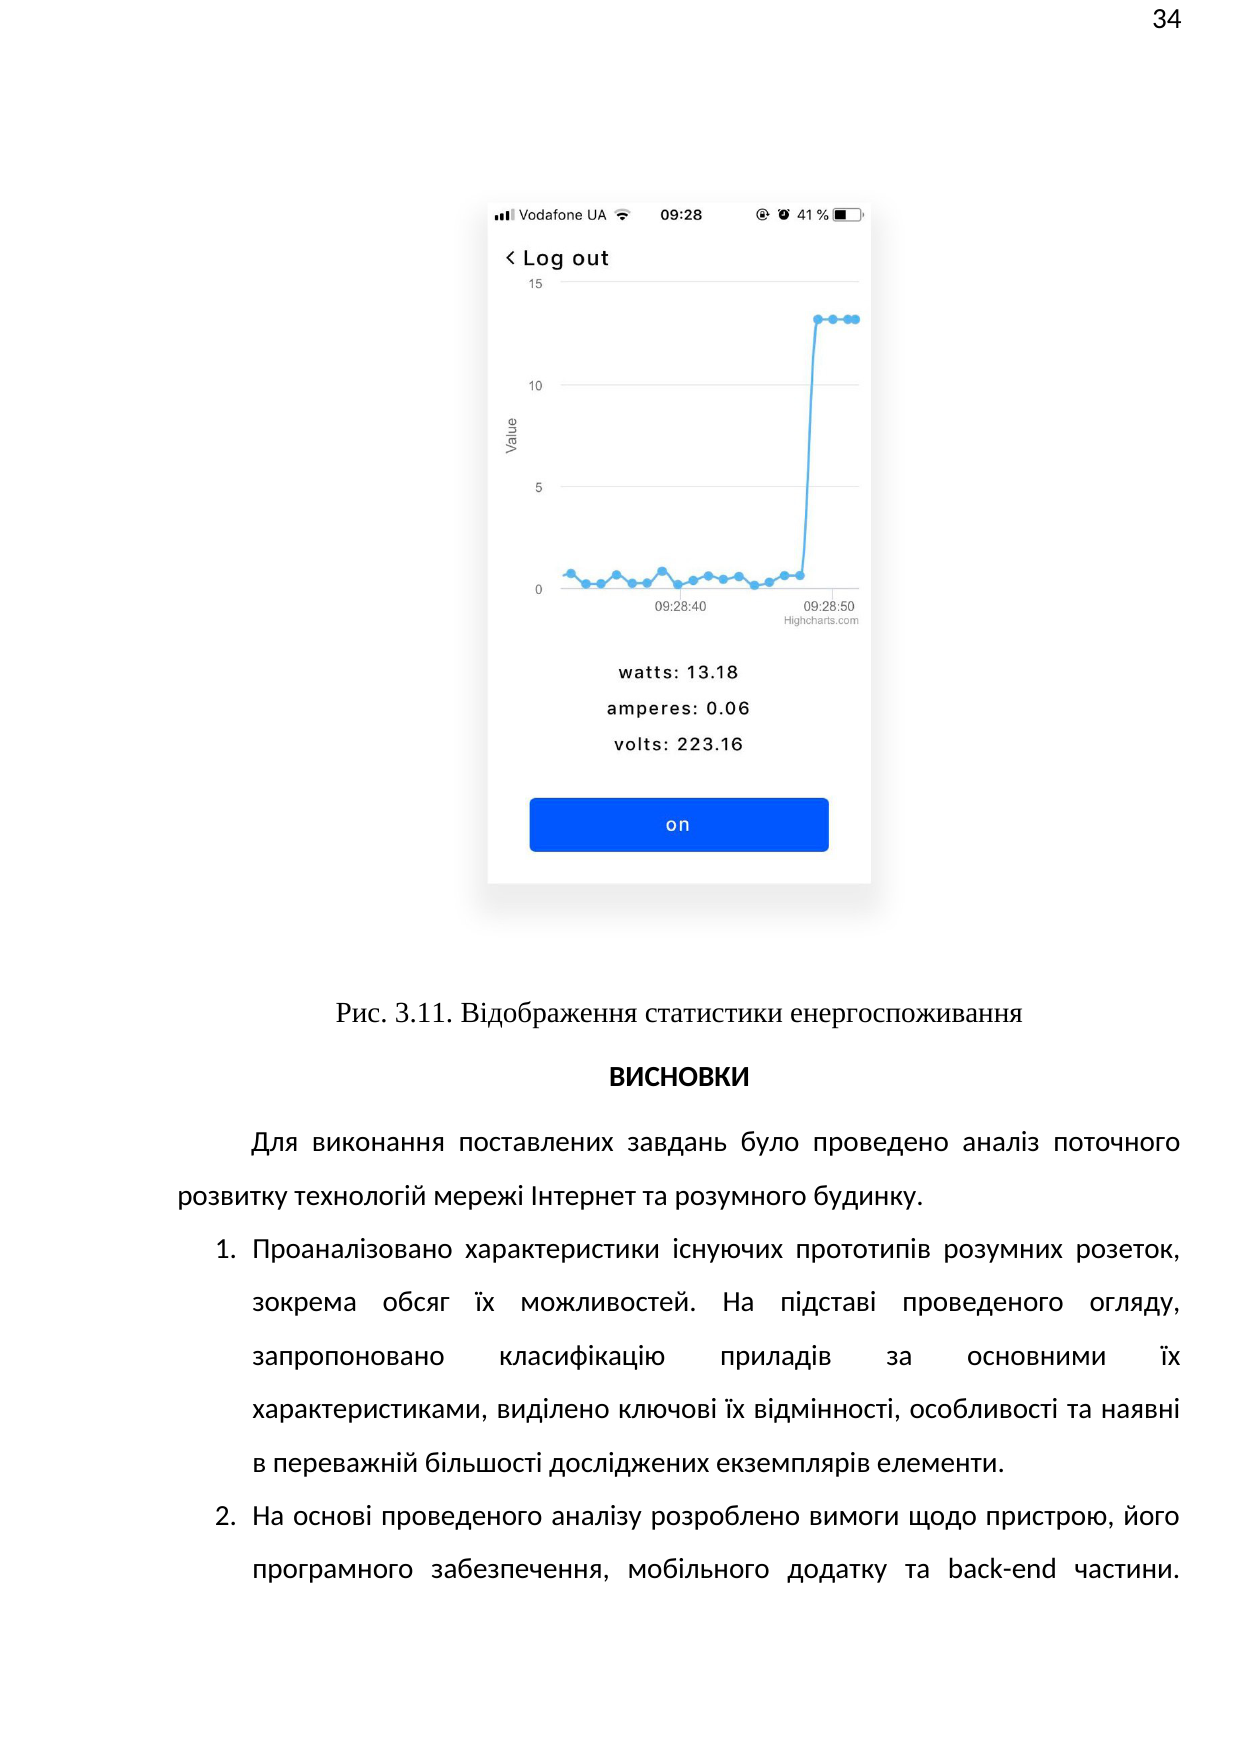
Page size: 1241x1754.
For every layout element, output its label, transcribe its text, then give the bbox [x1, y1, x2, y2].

list Проаналізовано характеристики існуючих прототипів розумних розеток, зокрема обсяг їх можливостей. На підставі проведеного огляду, запропоновано класифікацію приладів за основними їх характеристиками, виділено ключові їх відмінності, особливості та наявні в переважній більшості досліджених екземплярів елементи. [214, 1230, 1181, 1479]
text Для виконання поставлених завдань було проведено аналіз поточного розвитку технологій мережі Інтернет та розумного будинку. [177, 1123, 1181, 1212]
subtitle ВИСНОВКИ [177, 1058, 1181, 1094]
picture [428, 118, 931, 978]
list На основі проведеного аналізу розроблено вимоги щодо пристрою, його програмного забезпечення, мобільного додатку та back-end частини. [214, 1497, 1181, 1586]
text Рис. 3.11. Відображення статистики енергоспоживання [177, 996, 1181, 1029]
